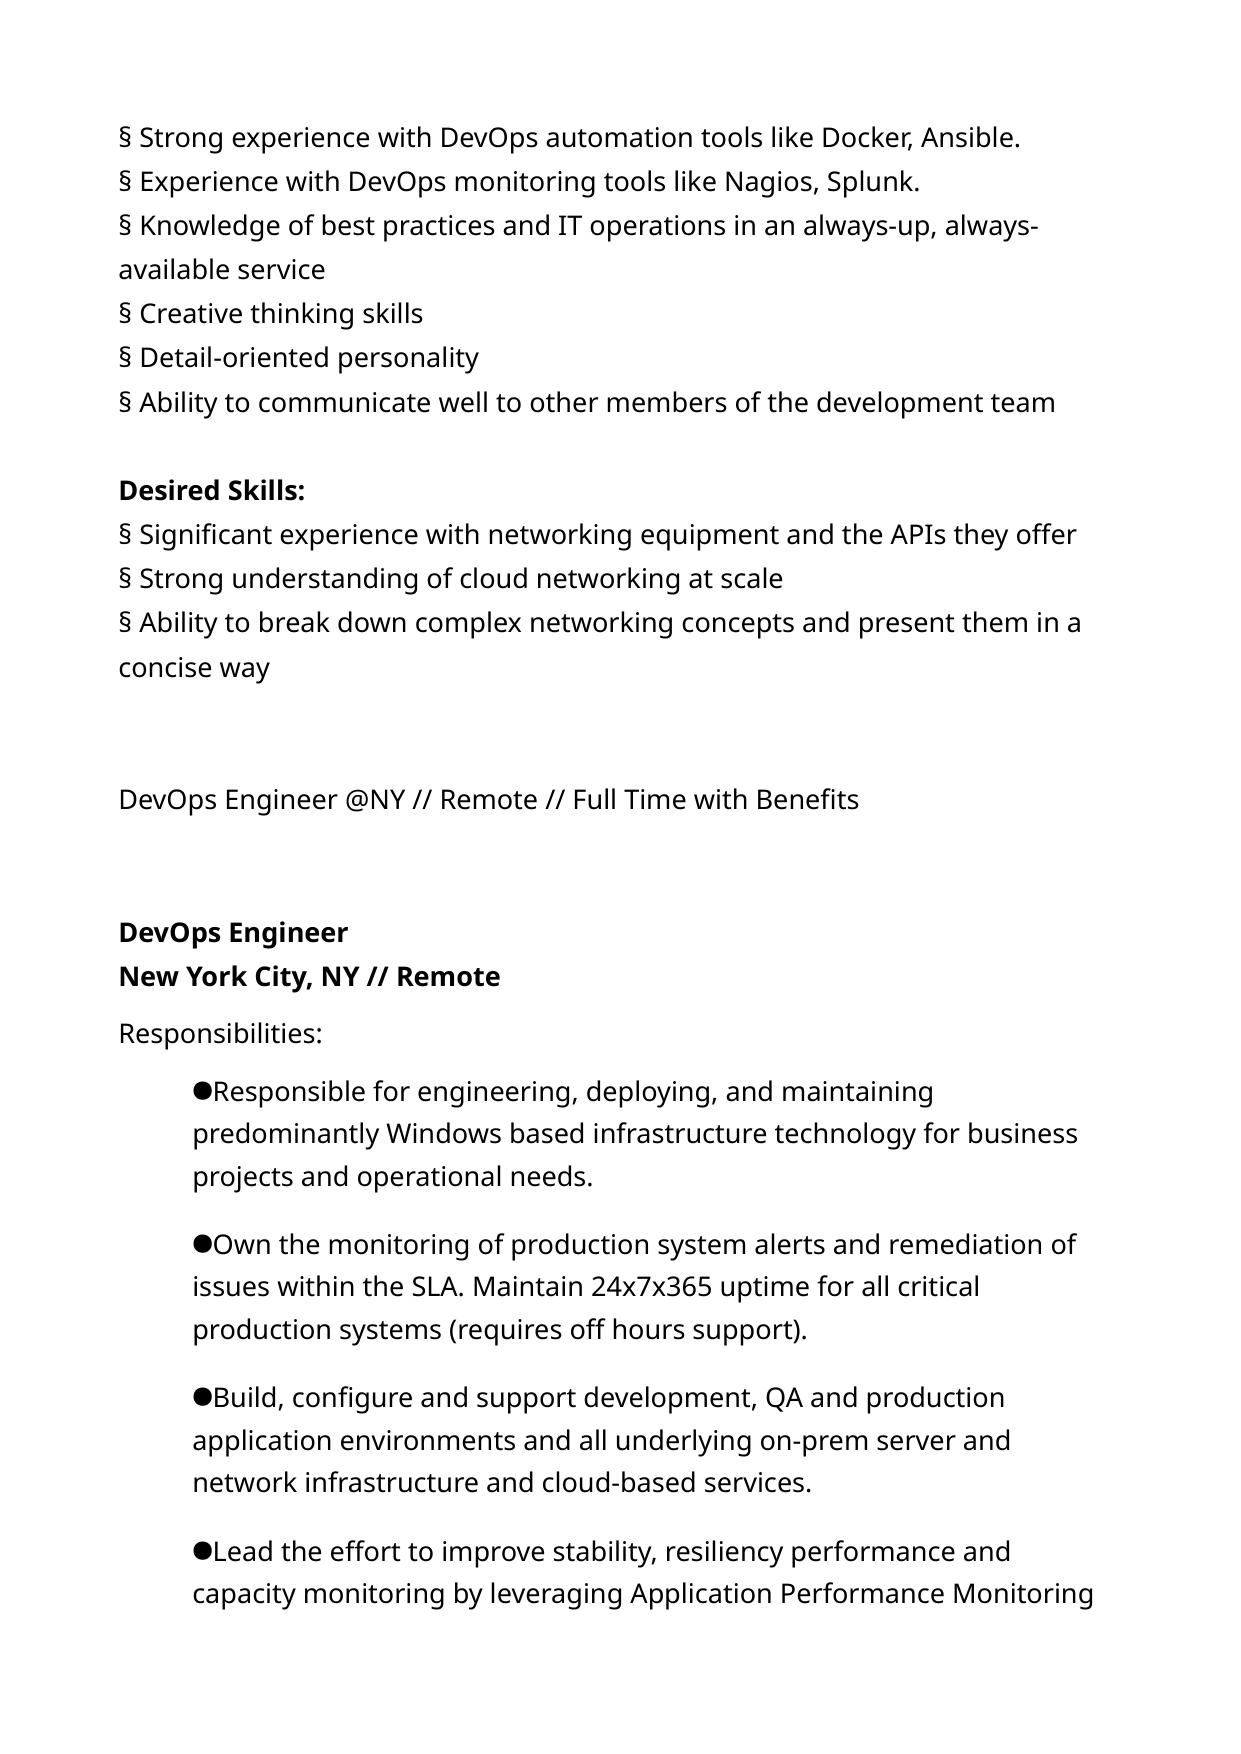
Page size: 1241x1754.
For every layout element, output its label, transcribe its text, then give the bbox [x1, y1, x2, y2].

text § Ability to communicate well to other members of the development team [118, 383, 1122, 420]
text Responsibilities: [118, 1014, 1122, 1051]
text DevOps Engineer [118, 913, 1122, 950]
text § Strong understanding of cloud networking at scale [118, 560, 1122, 597]
text New York City, NY // Remote [118, 957, 1122, 994]
list Lead the effort to improve stability, resiliency performance and capacity monitoring by leveraging Application Performance Monitoring [118, 1532, 1122, 1611]
text § Strong experience with DevOps automation tools like Docker, Ansible. [118, 118, 1122, 155]
list Responsible for engineering, deploying, and maintaining predominantly Windows based infrastructure technology for business projects and operational needs. [118, 1072, 1122, 1194]
text DevOps Engineer @NY // Remote // Full Time with Benefits [118, 781, 1122, 817]
list Own the monitoring of production system alerts and remediation of issues within the SLA. Maintain 24x7x365 uptime for all critical production systems (requires off hours support). [118, 1226, 1122, 1347]
text § Experience with DevOps monitoring tools like Nagios, Splunk. [118, 162, 1122, 199]
text Desired Skills: [118, 471, 1122, 508]
text § Significant experience with networking equipment and the APIs they offer [118, 516, 1122, 552]
text § Detail-oriented personality [118, 339, 1122, 376]
text § Ability to break down complex networking concepts and present them in a concise way [118, 604, 1122, 685]
list Build, configure and support development, QA and production application environments and all underlying on-prem server and network infrastructure and cloud-based services. [118, 1379, 1122, 1500]
text § Creative thinking skills [118, 295, 1122, 332]
text § Knowledge of best practices and IT operations in an always-up, always-available service [118, 206, 1122, 287]
